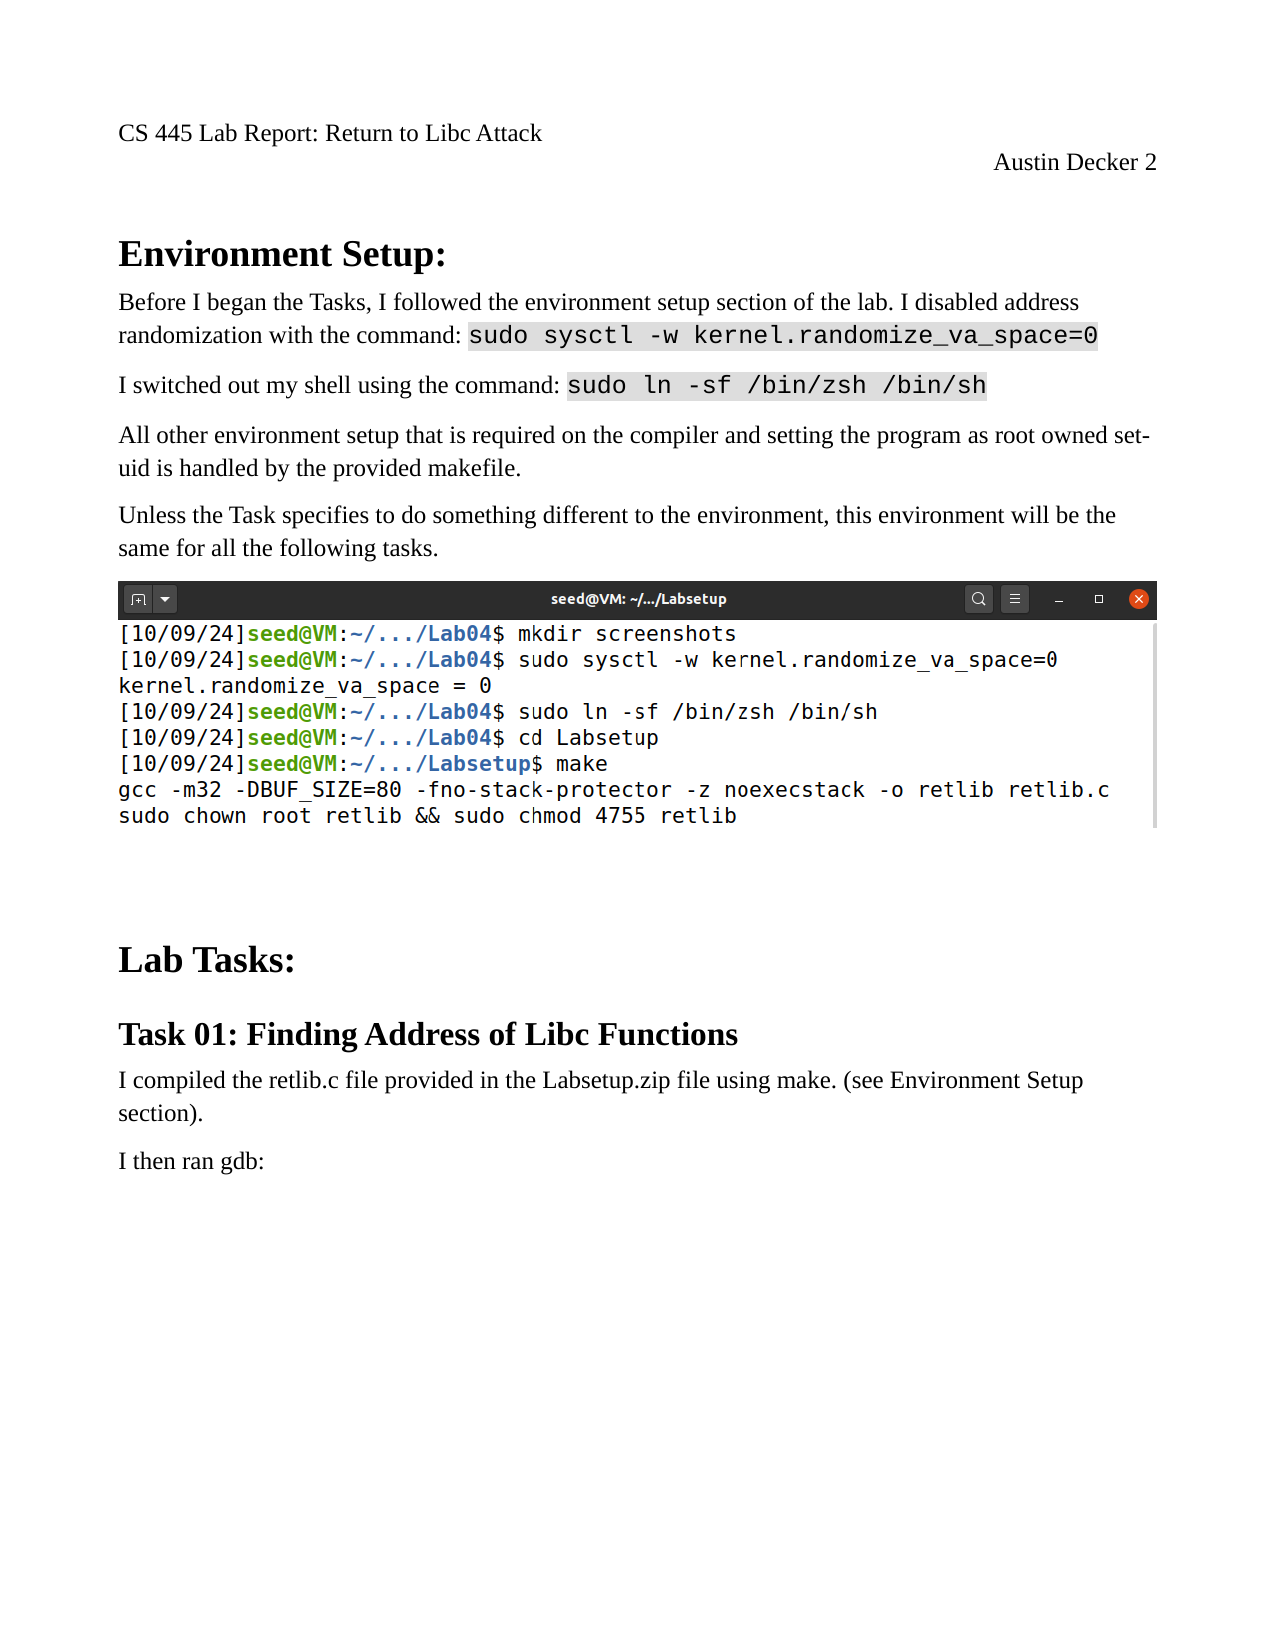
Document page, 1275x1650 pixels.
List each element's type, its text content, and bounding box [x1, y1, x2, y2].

picture [118, 581, 1157, 828]
text I switched out my shell using the command: sudo ln -sf /bin/zsh /bin/sh [118, 370, 1157, 401]
text All other environment setup that is required on the compiler and setting the program as root owned set-uid is handled by the provided makefile. [118, 420, 1157, 482]
text I then ran gdb: [118, 1146, 1157, 1175]
text I compiled the retlib.c file provided in the Labsetup.zip file using make. (see Environment Setup section). [118, 1065, 1157, 1127]
subtitle Lab Tasks: [118, 937, 1157, 981]
subtitle Task 01: Finding Address of Libc Functions [118, 1014, 1157, 1053]
subtitle Environment Setup: [118, 231, 1157, 274]
text Before I began the Tasks, I followed the environment setup section of the lab. I disabled address randomization with the command: sudo sysctl -w kernel.randomize_va_space=0 [118, 287, 1157, 351]
text Unless the Task specifies to do something different to the environment, this environment will be the same for all the following tasks. [118, 500, 1157, 562]
